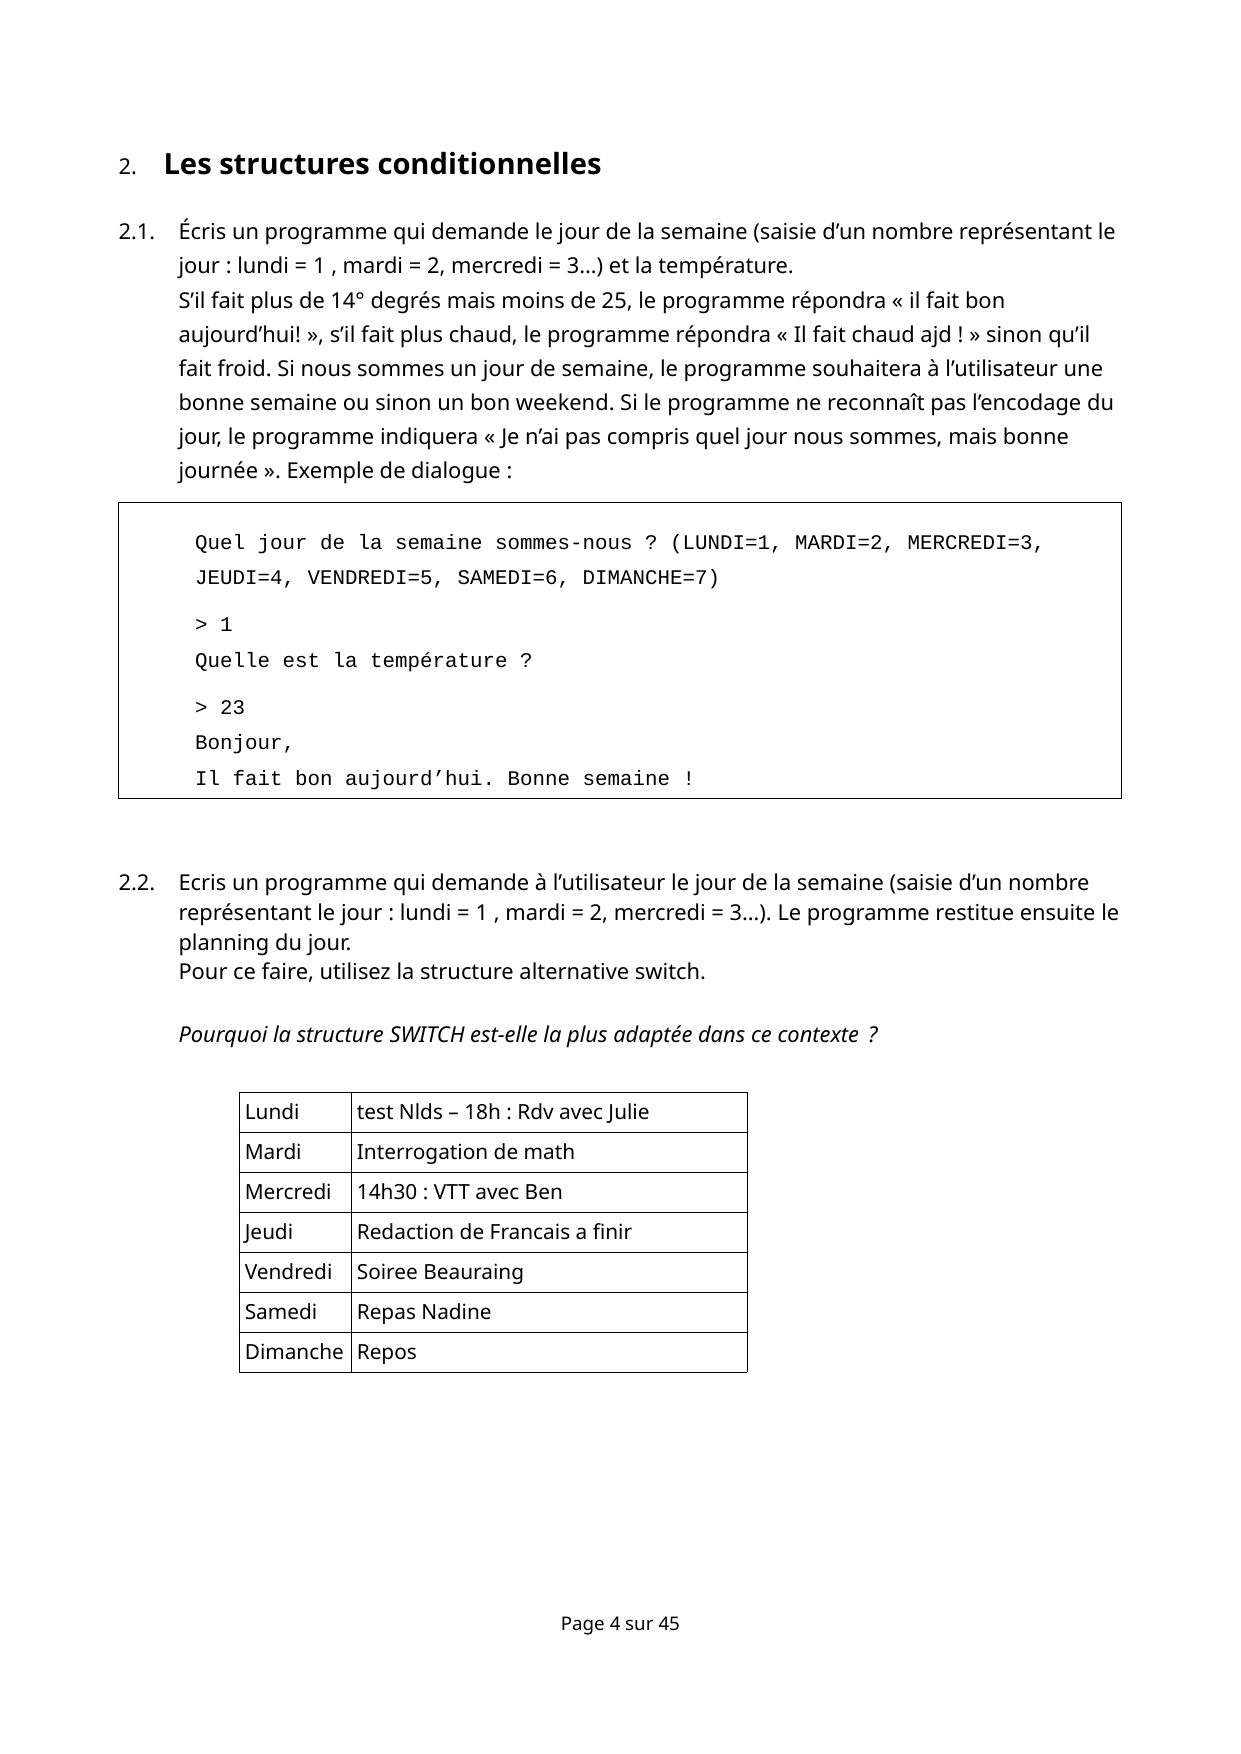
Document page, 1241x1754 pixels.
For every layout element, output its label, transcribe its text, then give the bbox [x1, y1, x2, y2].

table_cell Vendredi [240, 1253, 351, 1292]
table_header Lundi [240, 1093, 351, 1132]
table_cell Mardi [240, 1133, 351, 1172]
table_cell Dimanche [240, 1333, 351, 1372]
table_cell Repas Nadine [352, 1293, 747, 1332]
table_cell Repos [352, 1333, 747, 1372]
table_cell Mercredi [240, 1173, 351, 1212]
subtitle Les structures conditionnelles [118, 143, 1122, 183]
subtitle Ecris un programme qui demande à l’utilisateur le jour de la semaine (saisie d’un nombre représentant le jour : lundi = 1 , mardi = 2, mercredi = 3…). Le programme restitue ensuite le planning du jour. Pour ce faire, utilisez la structure alternative switch. [118, 867, 1122, 986]
table_header Quel jour de la semaine sommes-nous ? (LUNDI=1, MARDI=2, MERCREDI=3, JEUDI=4, VENDREDI=5, SAMEDI=6, DIMANCHE=7) > 1 Quelle est la température ? > 23 Bonjour, Il fait bon aujourd’hui. Bonne semaine ! [119, 503, 1121, 798]
subtitle Pourquoi la structure SWITCH est-elle la plus adaptée dans ce contexte ? [118, 1019, 1122, 1079]
table_cell 14h30 : VTT avec Ben [352, 1173, 747, 1212]
table_cell Soiree Beauraing [352, 1253, 747, 1292]
table_cell Redaction de Francais a finir [352, 1213, 747, 1252]
table_cell Interrogation de math [352, 1133, 747, 1172]
table_cell Samedi [240, 1293, 351, 1332]
subtitle Écris un programme qui demande le jour de la semaine (saisie d’un nombre représentant le jour : lundi = 1 , mardi = 2, mercredi = 3…) et la température. S’il fait plus de 14° degrés mais moins de 25, le programme répondra « il fait bon aujourd’hui! », s’il fait plus chaud, le programme répondra « Il fait chaud ajd ! » sinon qu’il fait froid. Si nous sommes un jour de semaine, le programme souhaitera à l’utilisateur une bonne semaine ou sinon un bon weekend. Si le programme ne reconnaît pas l’encodage du jour, le programme indiquera « Je n’ai pas compris quel jour nous sommes, mais bonne journée ». Exemple de dialogue : [118, 216, 1122, 485]
table_cell Jeudi [240, 1213, 351, 1252]
table_header test Nlds – 18h : Rdv avec Julie [352, 1093, 747, 1132]
